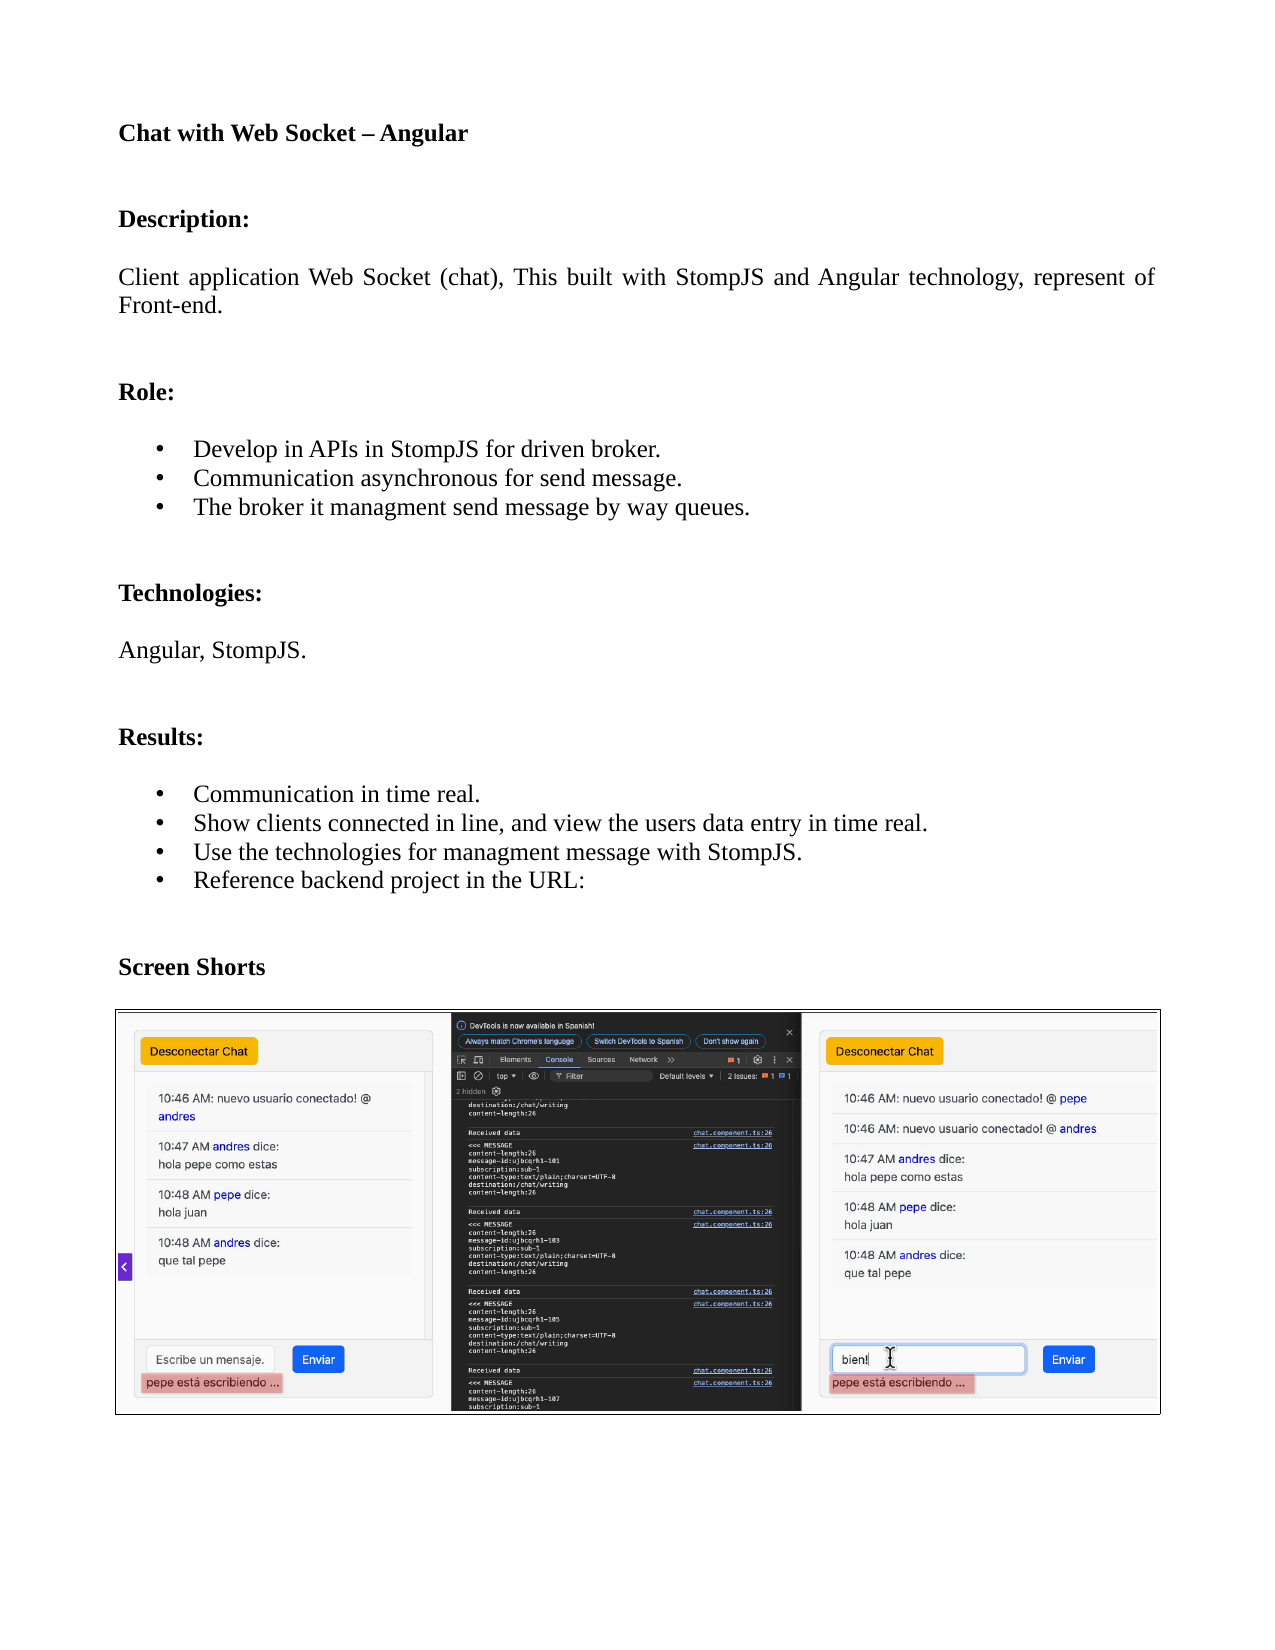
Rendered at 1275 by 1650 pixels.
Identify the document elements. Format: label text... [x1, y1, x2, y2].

list Reference backend project in the URL: [156, 866, 1157, 894]
text Angular, StompJS. [118, 636, 1157, 664]
list Show clients connected in line, and view the users data entry in time real. [156, 808, 1157, 837]
text Screen Shorts [118, 952, 1157, 981]
text Client application Web Socket (chat), This built with StompJS and Angular technology, represent of Front-end. [118, 262, 1157, 319]
text Description: [118, 204, 1157, 233]
picture [118, 1012, 1157, 1411]
text Technologies: [118, 578, 1157, 607]
list Use the technologies for managment message with StompJS. [156, 837, 1157, 866]
list Communication in time real. [156, 779, 1157, 808]
text Chat with Web Socket – Angular [118, 118, 1157, 147]
text Role: [118, 377, 1157, 406]
list The broker it managment send message by way queues. [156, 492, 1157, 521]
text Results: [118, 722, 1157, 751]
list Develop in APIs in StompJS for driven broker. [156, 434, 1157, 463]
list Communication asynchronous for send message. [156, 463, 1157, 492]
